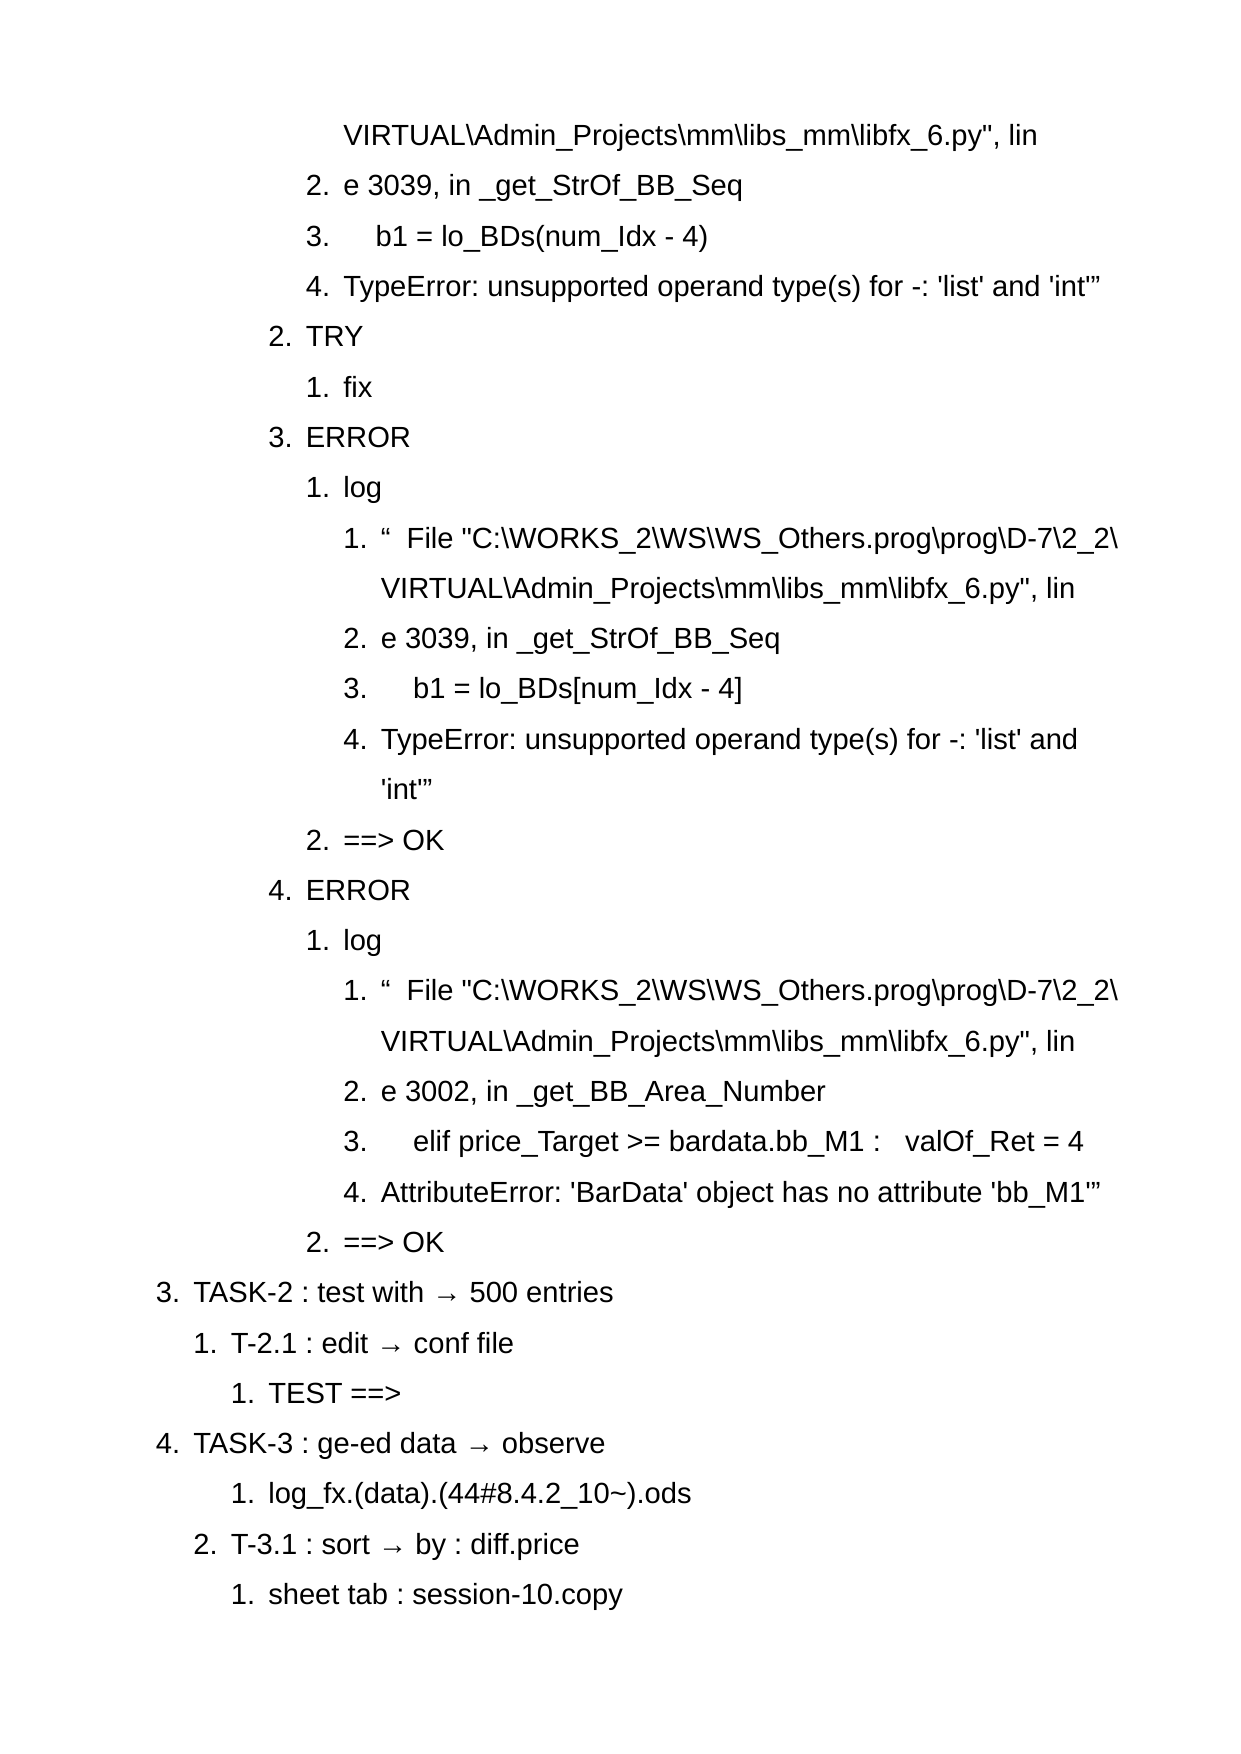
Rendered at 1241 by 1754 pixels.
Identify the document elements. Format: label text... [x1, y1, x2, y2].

list ==> OK [306, 1225, 1122, 1258]
list log [306, 470, 1122, 504]
list ERROR [268, 420, 1122, 453]
list elif price_Target >= bardata.bb_M1 : valOf_Ret = 4 [343, 1124, 1122, 1158]
list ==> OK [306, 822, 1122, 856]
list T-2.1 : edit → conf file [193, 1326, 1122, 1359]
list TEST ==> [231, 1376, 1122, 1409]
list TASK-3 : ge-ed data → observe [156, 1426, 1122, 1460]
list log_fx.(data).(44#8.4.2_10~).ods [231, 1477, 1122, 1510]
list TRY [268, 319, 1122, 353]
list TypeError: unsupported operand type(s) for -: 'list' and 'int'” [343, 722, 1122, 806]
list sheet tab : session-10.copy [231, 1577, 1122, 1611]
list T-3.1 : sort → by : diff.price [193, 1527, 1122, 1560]
list AttributeError: 'BarData' object has no attribute 'bb_M1'” [343, 1175, 1122, 1208]
list TypeError: unsupported operand type(s) for -: 'list' and 'int'” [306, 269, 1122, 303]
list TASK-2 : test with → 500 entries [156, 1275, 1122, 1309]
list VIRTUAL\Admin_Projects\mm\libs_mm\libfx_6.py", lin [306, 118, 1122, 152]
list b1 = lo_BDs[num_Idx - 4] [343, 672, 1122, 705]
list e 3039, in _get_StrOf_BB_Seq [343, 621, 1122, 655]
list “ File "C:\WORKS_2\WS\WS_Others.prog\prog\D-7\2_2\VIRTUAL\Admin_Projects\mm\libs_mm\libfx_6.py", lin [343, 973, 1122, 1057]
list b1 = lo_BDs(num_Idx - 4) [306, 219, 1122, 252]
list e 3002, in _get_BB_Area_Number [343, 1074, 1122, 1108]
list log [306, 923, 1122, 957]
list ERROR [268, 873, 1122, 906]
list “ File "C:\WORKS_2\WS\WS_Others.prog\prog\D-7\2_2\VIRTUAL\Admin_Projects\mm\libs_mm\libfx_6.py", lin [343, 521, 1122, 604]
list e 3039, in _get_StrOf_BB_Seq [306, 168, 1122, 202]
list fix [306, 370, 1122, 403]
